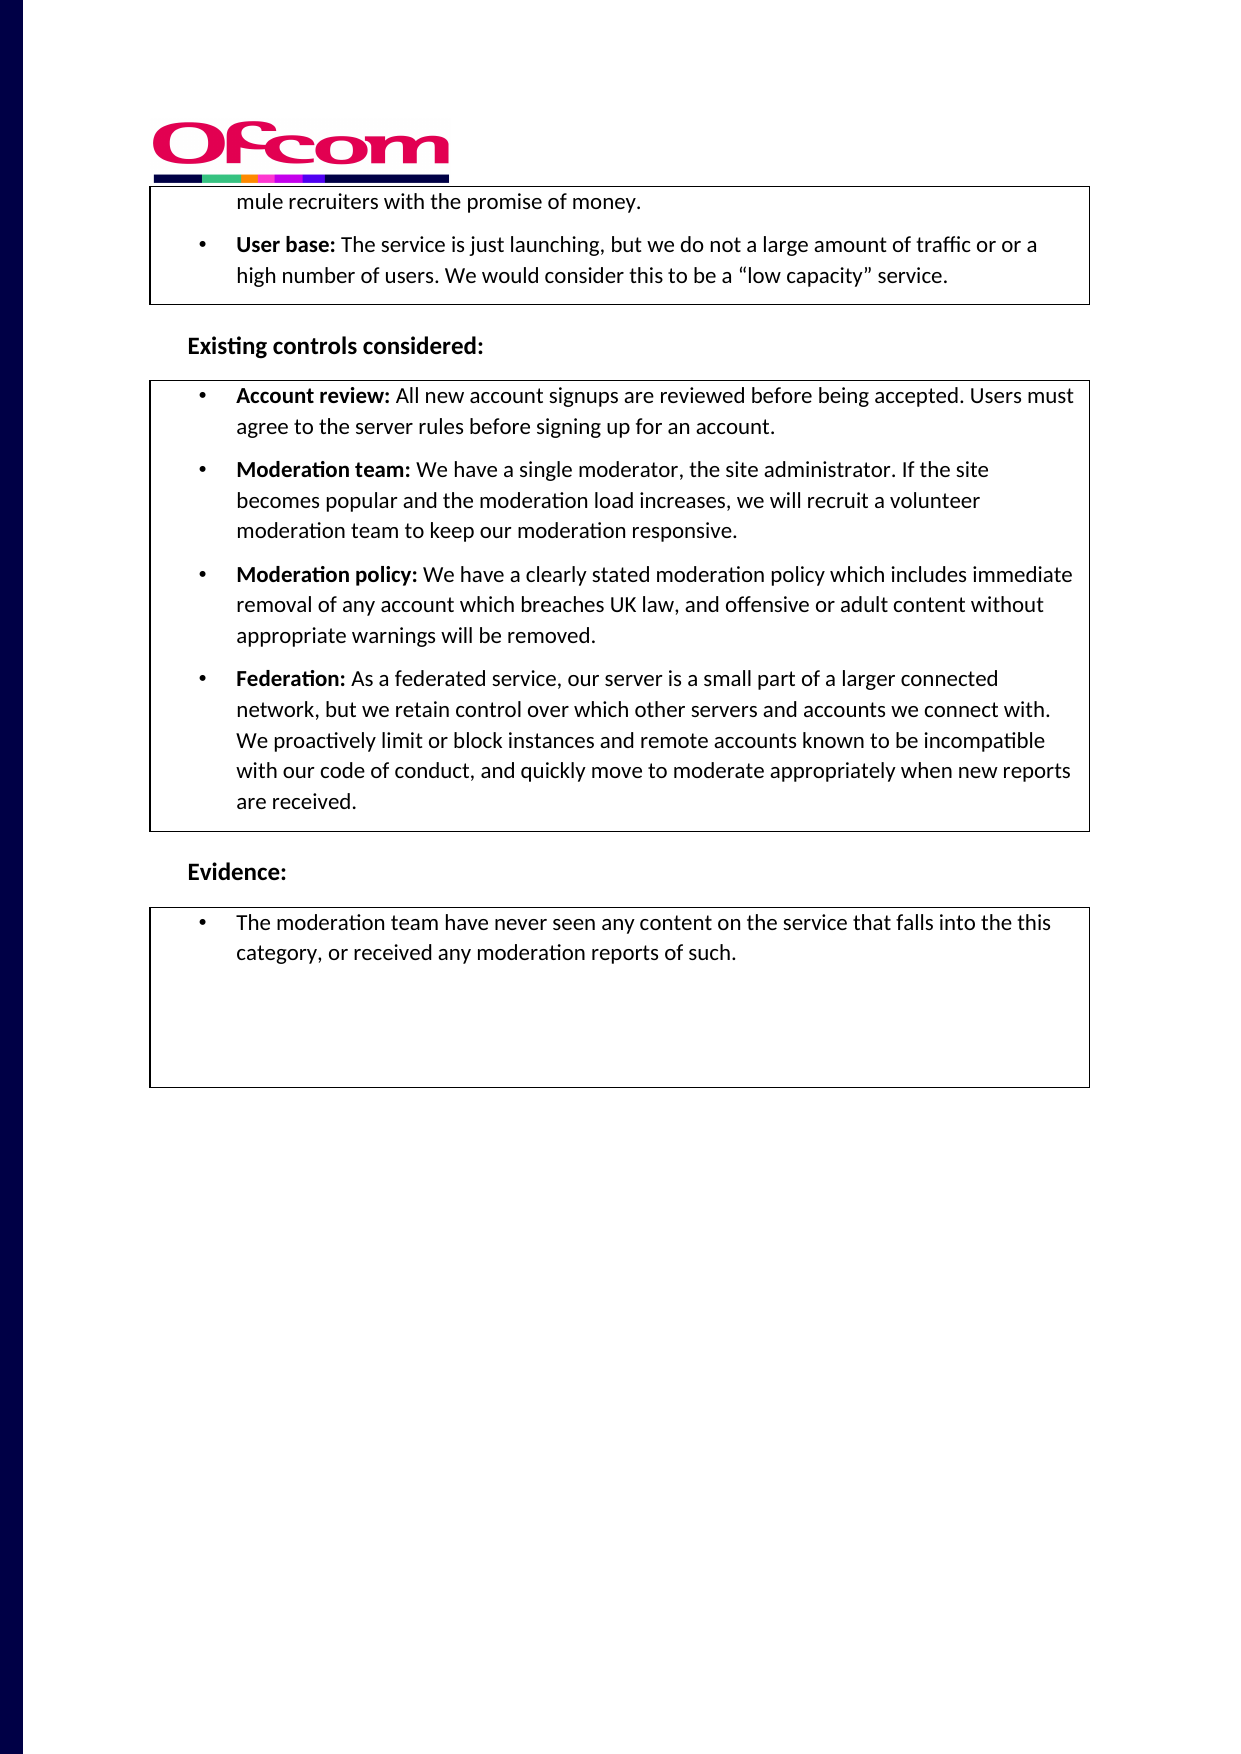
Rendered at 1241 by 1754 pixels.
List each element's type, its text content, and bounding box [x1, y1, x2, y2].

table_header mule recruiters with the promise of money. User base: The service is just launching, but we do not a large amount of traffic or or a high number of users. We would consider this to be a “low capacity” service. [151, 187, 1089, 304]
text Existing controls considered: [187, 330, 1090, 360]
text Evidence: [187, 857, 1090, 887]
table_header Account review: All new account signups are reviewed before being accepted. Users must agree to the server rules before signing up for an account. Moderation team: We have a single moderator, the site administrator. If the site becomes popular and the moderation load increases, we will recruit a volunteer moderation team to keep our moderation responsive. Moderation policy: We have a clearly stated moderation policy which includes immediate removal of any account which breaches UK law, and offensive or adult content without appropriate warnings will be removed. Federation: As a federated service, our server is a small part of a larger connected network, but we retain control over which other servers and accounts we connect with. We proactively limit or block instances and remote accounts known to be incompatible with our code of conduct, and quickly move to moderate appropriately when new reports are received. [151, 381, 1089, 831]
picture [150, 118, 452, 186]
table_header The moderation team have never seen any content on the service that falls into the this category, or received any moderation reports of such. [151, 908, 1089, 1087]
